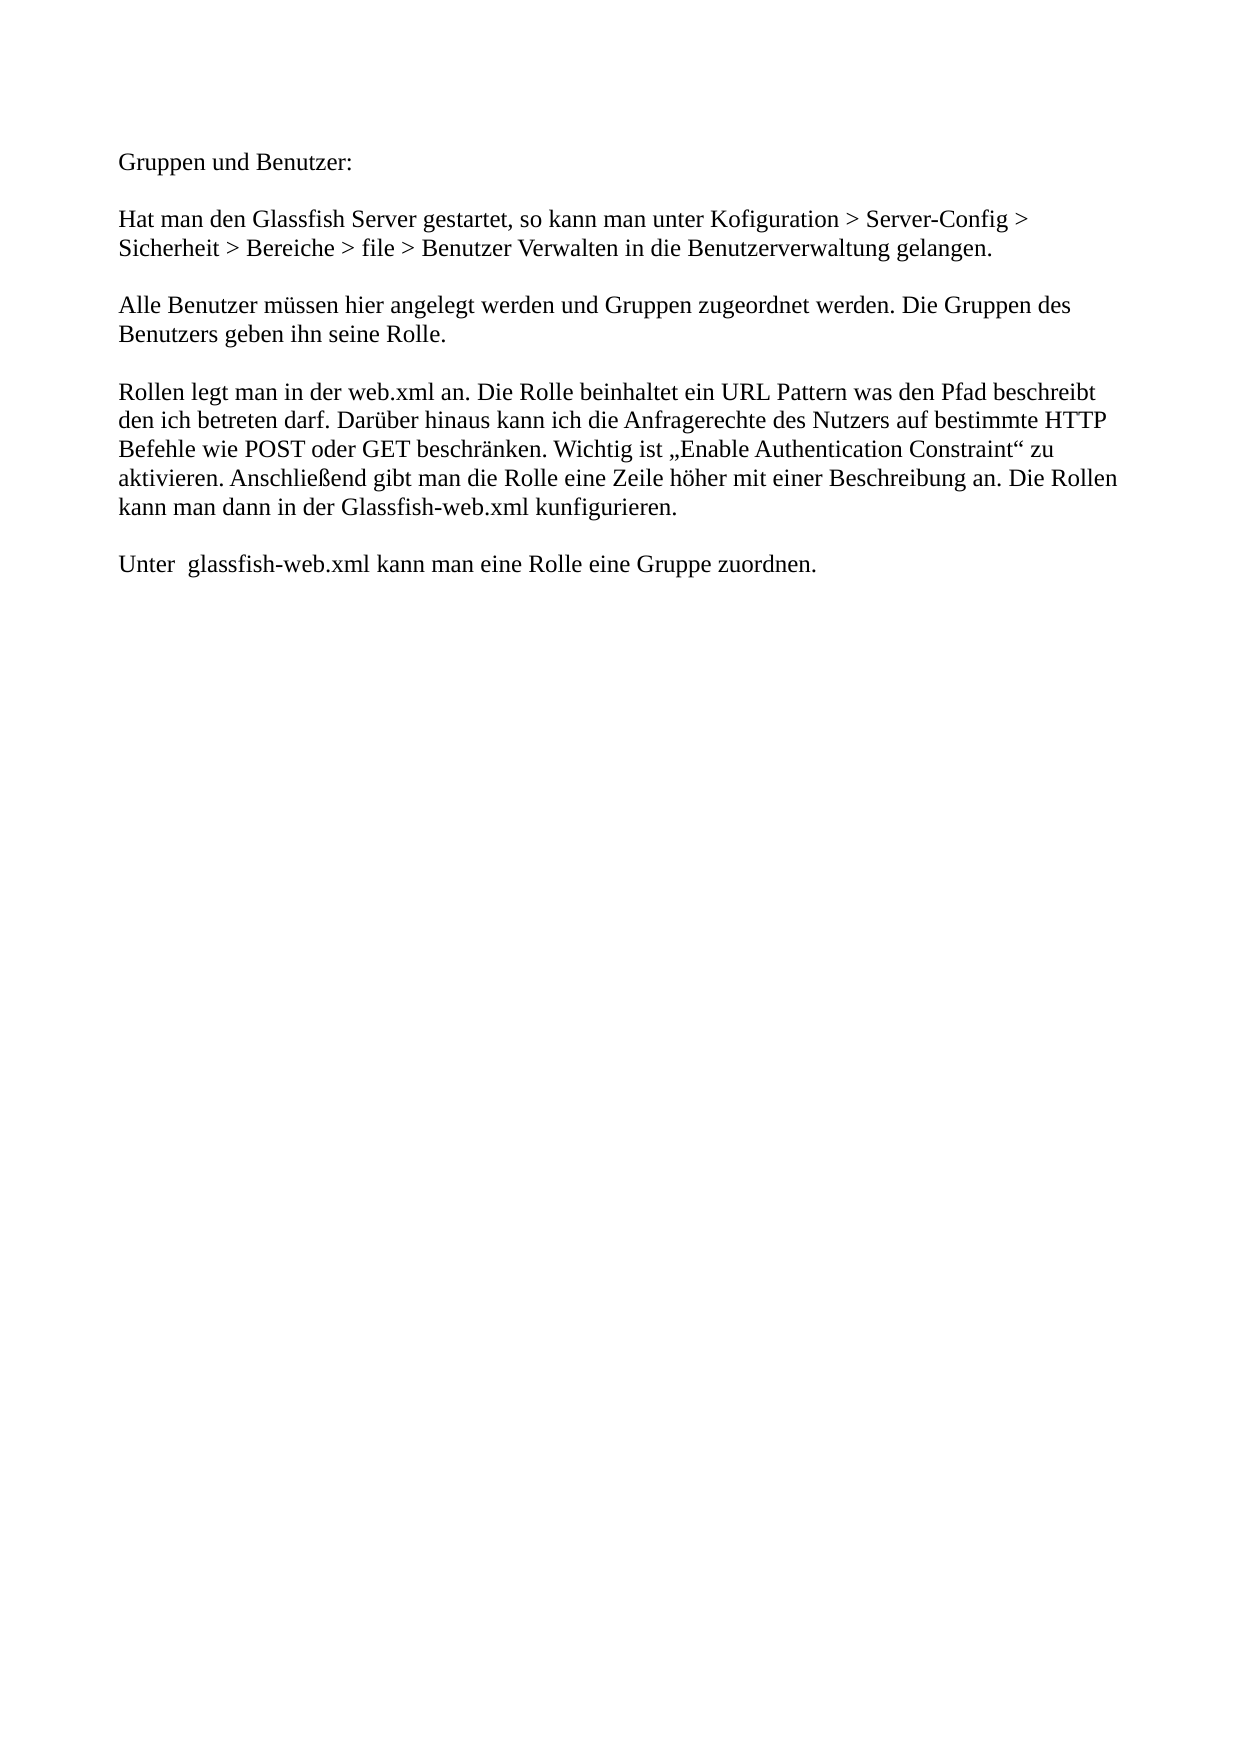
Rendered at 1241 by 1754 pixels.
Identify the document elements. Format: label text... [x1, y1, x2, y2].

text Rollen legt man in der web.xml an. Die Rolle beinhaltet ein URL Pattern was den Pfad beschreibt den ich betreten darf. Darüber hinaus kann ich die Anfragerechte des Nutzers auf bestimmte HTTP Befehle wie POST oder GET beschränken. Wichtig ist „Enable Authentication Constraint“ zu aktivieren. Anschließend gibt man die Rolle eine Zeile höher mit einer Beschreibung an. Die Rollen kann man dann in der Glassfish-web.xml kunfigurieren. [118, 377, 1122, 521]
text Gruppen und Benutzer: [118, 147, 1122, 176]
text Alle Benutzer müssen hier angelegt werden und Gruppen zugeordnet werden. Die Gruppen des Benutzers geben ihn seine Rolle. [118, 291, 1122, 348]
text Hat man den Glassfish Server gestartet, so kann man unter Kofiguration > Server-Config > Sicherheit > Bereiche > file > Benutzer Verwalten in die Benutzerverwaltung gelangen. [118, 204, 1122, 262]
text Unter glassfish-web.xml kann man eine Rolle eine Gruppe zuordnen. [118, 549, 1122, 578]
